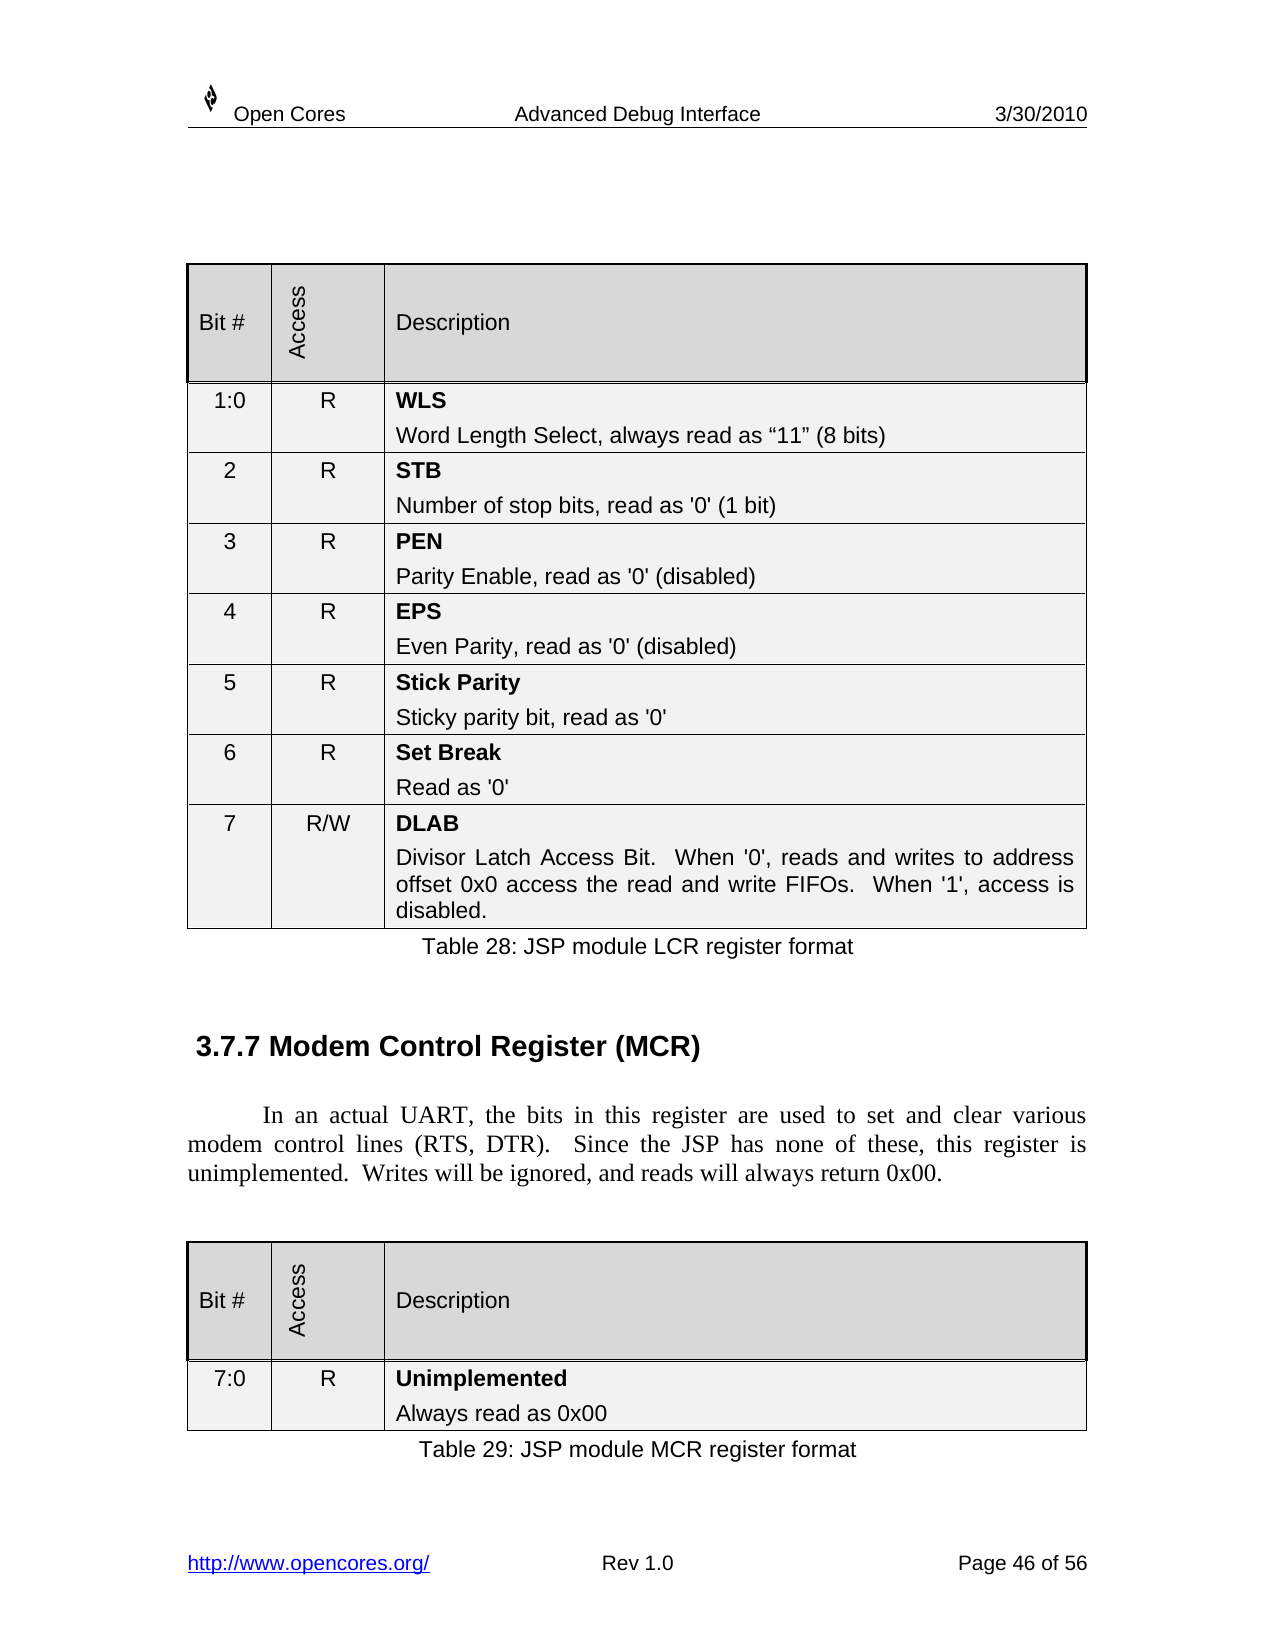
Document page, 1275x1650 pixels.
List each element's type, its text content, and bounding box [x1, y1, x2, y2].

table_header Access [272, 1243, 384, 1359]
text Table 28: JSP module LCR register format [187, 933, 1087, 959]
table_cell PEN Parity Enable, read as '0' (disabled) [385, 523, 1086, 593]
subtitle Modem Control Register (MCR) [187, 1029, 1087, 1063]
table_cell R [272, 1362, 384, 1430]
table_cell Stick Parity Sticky parity bit, read as '0' [385, 664, 1086, 734]
table_cell R [272, 594, 384, 663]
table_cell 5 [188, 664, 271, 734]
table_cell DLAB Divisor Latch Access Bit. When '0', reads and writes to address offset 0x0 access the read and write FIFOs. When '1', access is disabled. [385, 804, 1086, 927]
table_cell R [272, 524, 384, 593]
table_cell R [272, 735, 384, 804]
table_cell 3 [188, 523, 271, 593]
table_cell 4 [188, 593, 271, 663]
text In an actual UART, the bits in this register are used to set and clear various modem control lines (RTS, DTR). Since the JSP has none of these, this register is unimplemented. Writes will be ignored, and reads will always return 0x00. [187, 1101, 1087, 1187]
table_cell 1:0 [188, 382, 271, 452]
table_cell 2 [188, 452, 271, 523]
table_cell STB Number of stop bits, read as '0' (1 bit) [385, 452, 1086, 523]
table_header Description [385, 1243, 1085, 1359]
table_header Description [385, 265, 1085, 381]
table_cell R/W [272, 805, 384, 927]
text Table 29: JSP module MCR register format [187, 1436, 1087, 1462]
table_cell 6 [188, 734, 271, 804]
table_cell R [272, 384, 384, 452]
table_cell R [272, 665, 384, 734]
table_header Bit # [189, 1243, 271, 1359]
table_cell 7:0 [188, 1360, 271, 1430]
table_cell Unimplemented Always read as 0x00 [385, 1360, 1086, 1430]
table_header Bit # [189, 265, 271, 381]
table_cell 7 [188, 804, 271, 927]
table_header Access [272, 265, 384, 381]
table_cell EPS Even Parity, read as '0' (disabled) [385, 593, 1086, 663]
table_cell R [272, 453, 384, 523]
table_cell Set Break Read as '0' [385, 734, 1086, 804]
table_cell WLS Word Length Select, always read as “11” (8 bits) [385, 382, 1086, 452]
